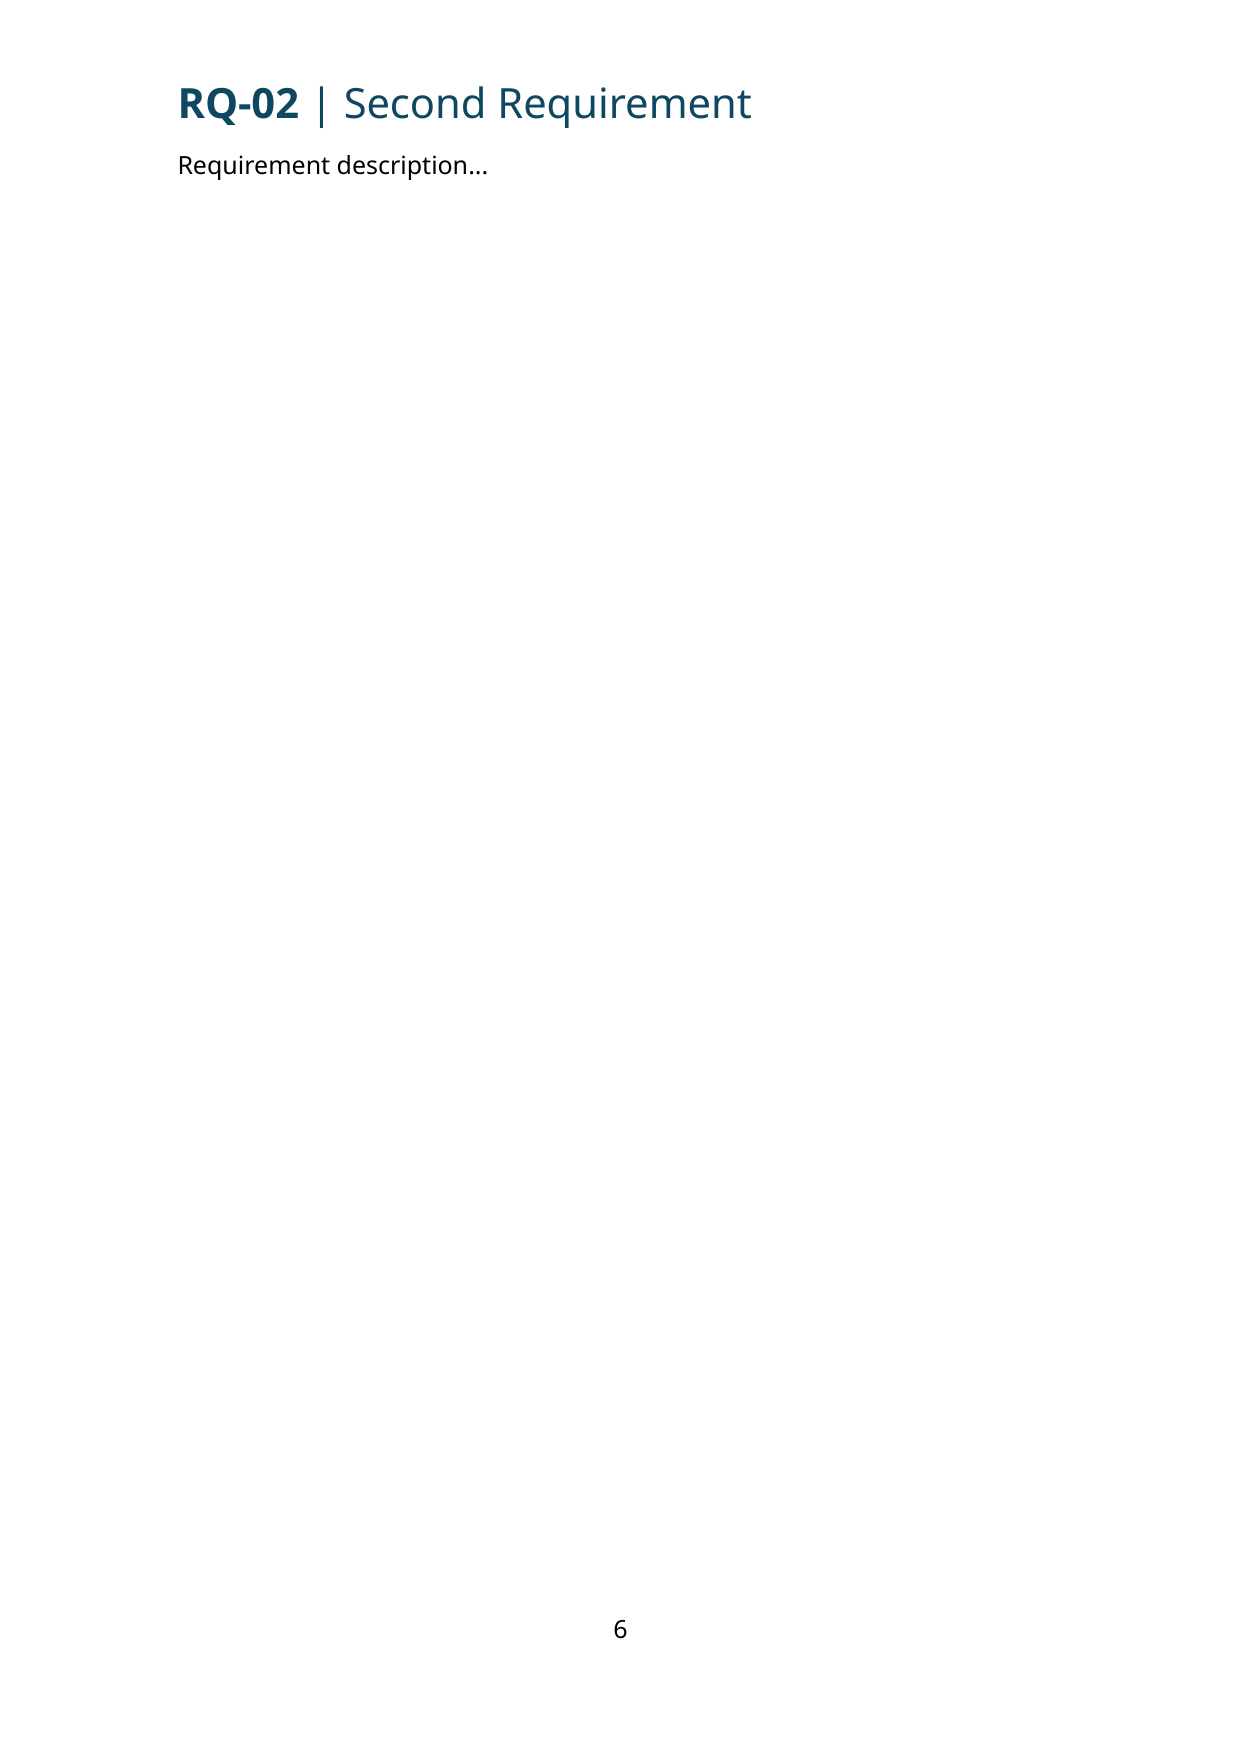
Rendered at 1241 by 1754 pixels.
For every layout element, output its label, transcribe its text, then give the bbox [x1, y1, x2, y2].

text Requirement description... [177, 147, 1063, 181]
subtitle RQ-02 | Second Requirement [177, 74, 1063, 131]
